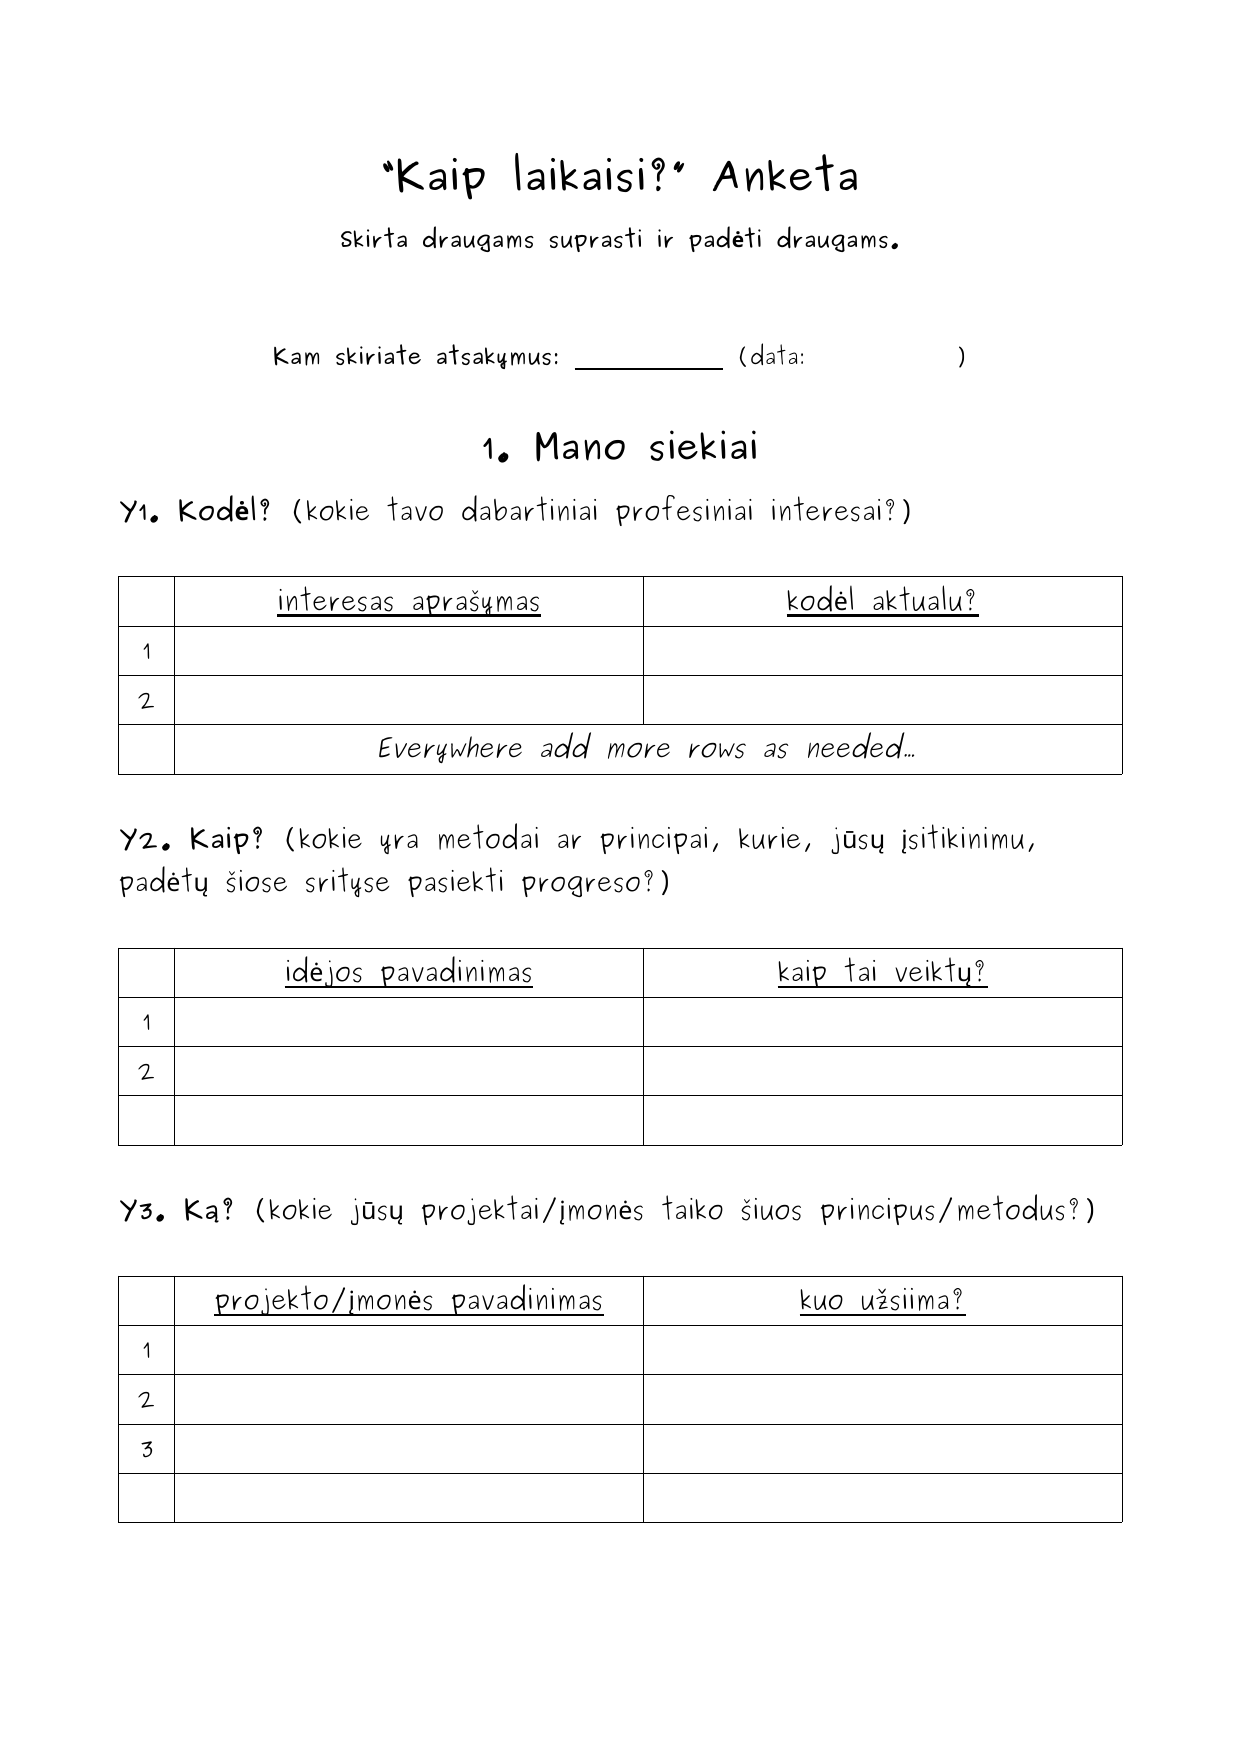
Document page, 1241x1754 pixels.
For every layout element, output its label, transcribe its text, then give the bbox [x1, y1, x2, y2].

table_cell 2 [119, 676, 174, 724]
table_header [119, 1277, 174, 1325]
table_cell [175, 998, 643, 1046]
table_cell 3 [119, 1425, 174, 1473]
table_header idėjos pavadinimas [175, 949, 643, 997]
table_cell [644, 1425, 1122, 1473]
subtitle “Kaip laikaisi?” Anketa [118, 143, 1122, 209]
table_cell [644, 676, 1122, 724]
subtitle 1. Mano siekiai [118, 418, 1122, 477]
table_cell [175, 1375, 643, 1423]
table_cell [119, 1474, 174, 1522]
table_cell [119, 1096, 174, 1145]
table_cell [644, 627, 1122, 675]
table_cell 1 [119, 1326, 174, 1374]
table_header interesas aprašymas [175, 577, 643, 626]
table_cell [119, 725, 174, 773]
table_cell Everywhere add more rows as needed... [175, 725, 1122, 773]
table_cell [644, 1047, 1122, 1095]
table_cell [644, 998, 1122, 1046]
table_cell 1 [119, 998, 174, 1046]
text Y1. Kodėl? (kokie tavo dabartiniai profesiniai interesai?) [118, 489, 1122, 533]
table_cell [175, 676, 643, 724]
table_cell [175, 1474, 643, 1522]
table_cell [644, 1375, 1122, 1423]
table_cell 1 [119, 627, 174, 675]
text Y2. Kaip? (kokie yra metodai ar principai, kurie, jūsų įsitikinimu, padėtų šiose srityse pasiekti progreso?) [118, 817, 1122, 904]
table_cell 2 [119, 1047, 174, 1095]
table_cell [644, 1326, 1122, 1374]
table_cell [644, 1474, 1122, 1522]
table_cell 2 [119, 1375, 174, 1423]
table_header projekto/įmonės pavadinimas [175, 1277, 643, 1325]
table_cell [175, 1096, 643, 1145]
table_header kuo užsiima? [644, 1277, 1122, 1325]
table_cell [175, 1326, 643, 1374]
text Kam skiriate atsakymus: (data: ) [118, 339, 1122, 376]
table_header kaip tai veiktų? [644, 949, 1122, 997]
table_header [119, 949, 174, 997]
table_cell [175, 627, 643, 675]
table_cell [175, 1047, 643, 1095]
text Y3. Ką? (kokie jūsų projektai/įmonės taiko šiuos principus/metodus?) [118, 1189, 1122, 1232]
table_header [119, 577, 174, 626]
table_cell [175, 1425, 643, 1473]
table_cell [644, 1096, 1122, 1145]
text Skirta draugams suprasti ir padėti draugams. [118, 222, 1122, 259]
table_header kodėl aktualu? [644, 577, 1122, 626]
